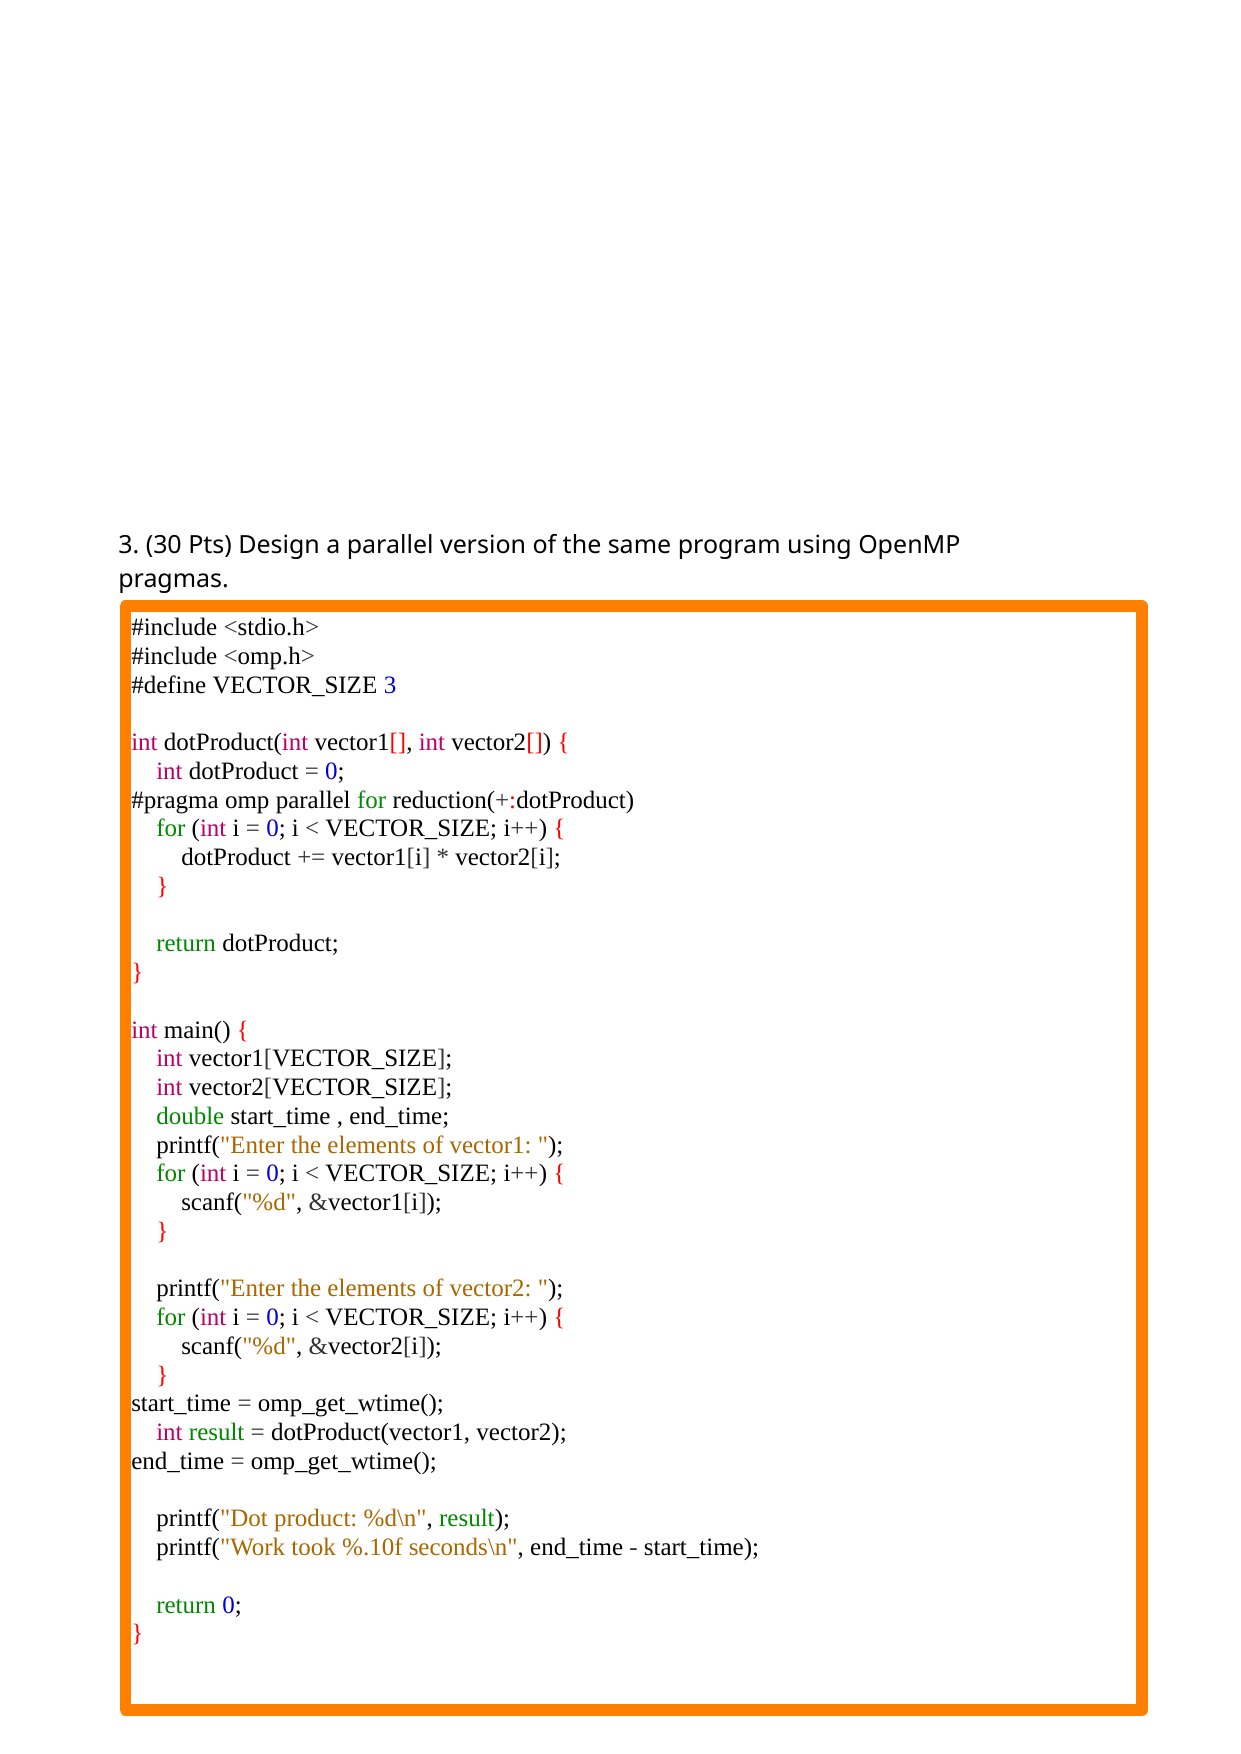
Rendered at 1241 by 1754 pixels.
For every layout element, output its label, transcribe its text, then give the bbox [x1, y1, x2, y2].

text pragmas. [118, 561, 1122, 595]
text 3. (30 Pts) Design a parallel version of the same program using OpenMP [118, 527, 1122, 561]
